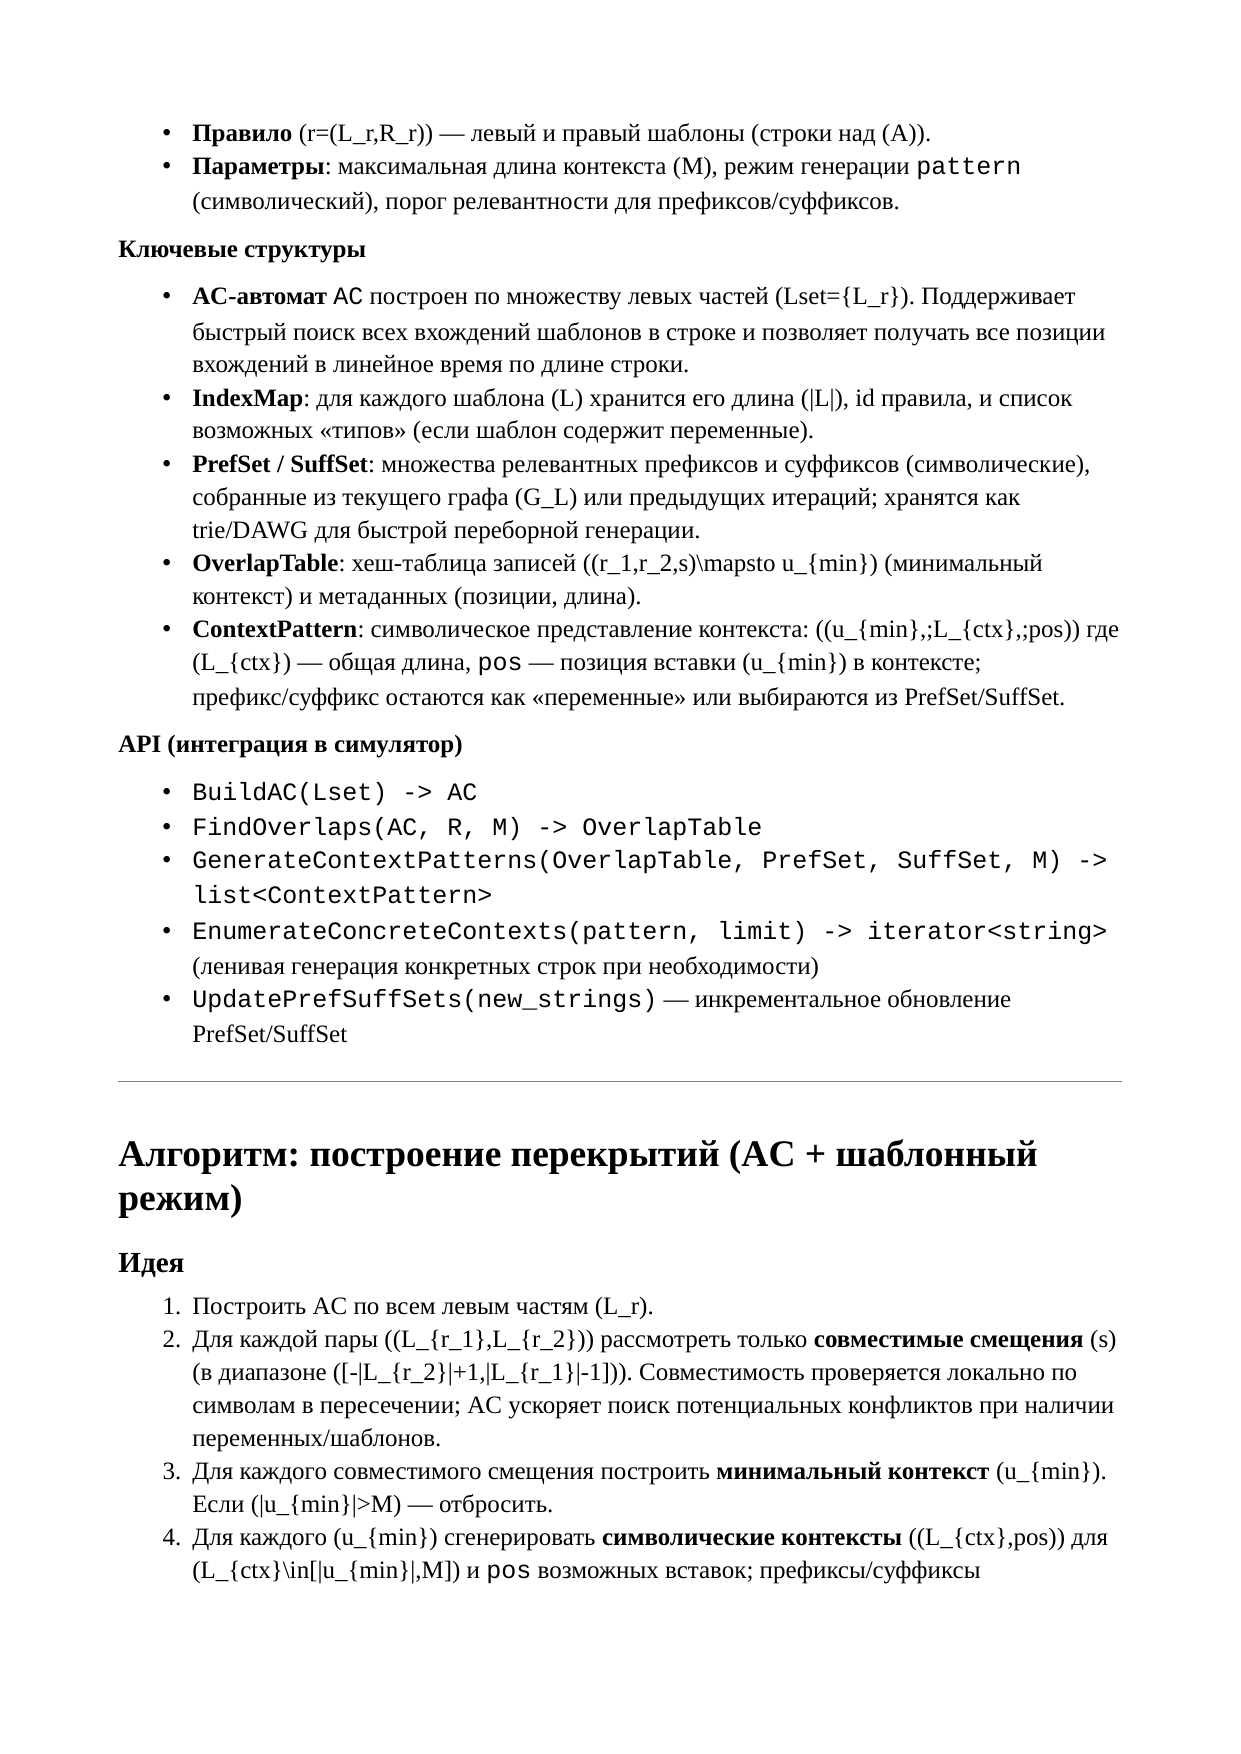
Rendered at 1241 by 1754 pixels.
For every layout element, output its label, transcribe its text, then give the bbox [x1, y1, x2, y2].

list ContextPattern: символическое представление контекста: ((u_{min},;L_{ctx},;pos)) где (L_{ctx}) — общая длина, pos — позиция вставки (u_{min}) в контексте; префикс/суффикс остаются как «переменные» или выбираются из PrefSet/SuffSet. [162, 614, 1122, 711]
list GenerateContextPatterns(OverlapTable, PrefSet, SuffSet, M) -> list<ContextPattern> [162, 848, 1122, 911]
list IndexMap: для каждого шаблона (L) хранится его длина (|L|), id правила, и список возможных «типов» (если шаблон содержит переменные). [162, 383, 1122, 444]
list Для каждого совместимого смещения построить минимальный контекст (u_{min}). Если (|u_{min}|>M) — отбросить. [162, 1456, 1122, 1518]
subtitle Алгоритм: построение перекрытий (AC + шаблонный режим) [118, 1132, 1122, 1218]
list BuildAC(Lset) -> AC [162, 777, 1122, 808]
list Правило (r=(L_r,R_r)) — левый и правый шаблоны (строки над (A)). [162, 118, 1122, 147]
subtitle Идея [118, 1245, 1122, 1279]
list UpdatePrefSuffSets(new_strings) — инкрементальное обновление PrefSet/SuffSet [162, 984, 1122, 1048]
list OverlapTable: хеш‑таблица записей ((r_1,r_2,s)\mapsto u_{min}) (минимальный контекст) и метаданных (позиции, длина). [162, 548, 1122, 609]
list Параметры: максимальная длина контекста (M), режим генерации pattern (символический), порог релевантности для префиксов/суффиксов. [162, 151, 1122, 215]
list Построить AC по всем левым частям (L_r). [162, 1291, 1122, 1320]
list FindOverlaps(AC, R, M) -> OverlapTable [162, 812, 1122, 843]
list PrefSet / SuffSet: множества релевантных префиксов и суффиксов (символические), собранные из текущего графа (G_L) или предыдущих итераций; хранятся как trie/DAWG для быстрой переборной генерации. [162, 449, 1122, 543]
text Ключевые структуры [118, 234, 1122, 263]
list Для каждого (u_{min}) сгенерировать символические контексты ((L_{ctx},pos)) для (L_{ctx}\in[|u_{min}|,M]) и pos возможных вставок; префиксы/суффиксы [162, 1522, 1122, 1586]
list EnumerateConcreteContexts(pattern, limit) -> iterator<string> (ленивая генерация конкретных строк при необходимости) [162, 916, 1122, 980]
list AC‑автомат AC построен по множеству левых частей (Lset={L_r}). Поддерживает быстрый поиск всех вхождений шаблонов в строке и позволяет получать все позиции вхождений в линейное время по длине строки. [162, 281, 1122, 378]
list Для каждой пары ((L_{r_1},L_{r_2})) рассмотреть только совместимые смещения (s) (в диапазоне ([-|L_{r_2}|+1,|L_{r_1}|-1])). Совместимость проверяется локально по символам в пересечении; AC ускоряет поиск потенциальных конфликтов при наличии переменных/шаблонов. [162, 1324, 1122, 1452]
text API (интеграция в симулятор) [118, 729, 1122, 758]
